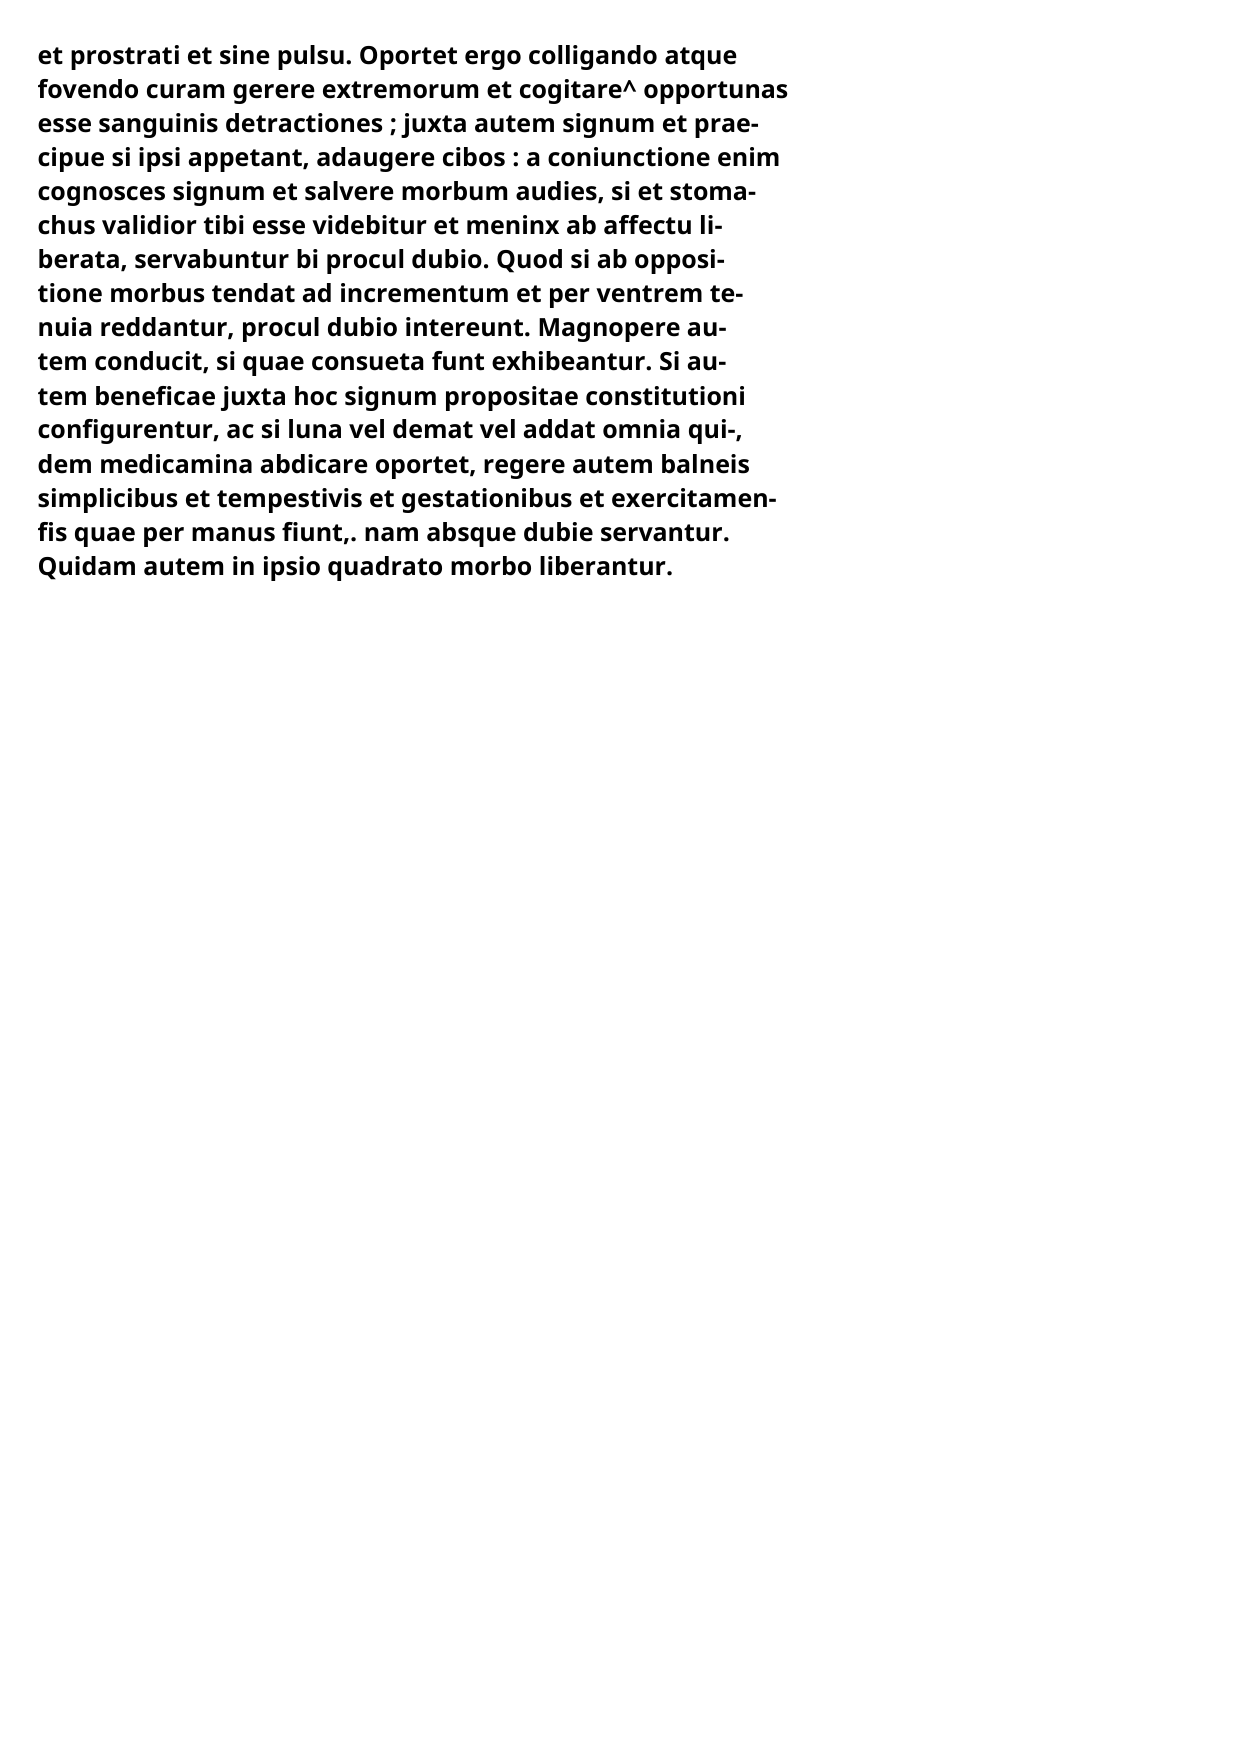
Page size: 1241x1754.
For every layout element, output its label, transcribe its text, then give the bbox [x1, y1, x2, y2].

text et prostrati et sine pulsu. Oportet ergo colligando atque fovendo curam gerere extremorum et cogitare^ opportunas esse sanguinis detractiones ; juxta autem signum et prae- cipue si ipsi appetant, adaugere cibos : a coniunctione enim cognosces signum et salvere morbum audies, si et stoma- chus validior tibi esse videbitur et meninx ab affectu li- berata, servabuntur bi procul dubio. Quod si ab opposi- tione morbus tendat ad incrementum et per ventrem te- nuia reddantur, procul dubio intereunt. Magnopere au- tem conducit, si quae consueta funt exhibeantur. Si au- tem beneficae juxta hoc signum propositae constitutioni configurentur, ac si luna vel demat vel addat omnia qui-, dem medicamina abdicare oportet, regere autem balneis simplicibus et tempestivis et gestationibus et exercitamen- fis quae per manus fiunt,. nam absque dubie servantur. Quidam autem in ipsio quadrato morbo liberantur. [37, 37, 1203, 582]
